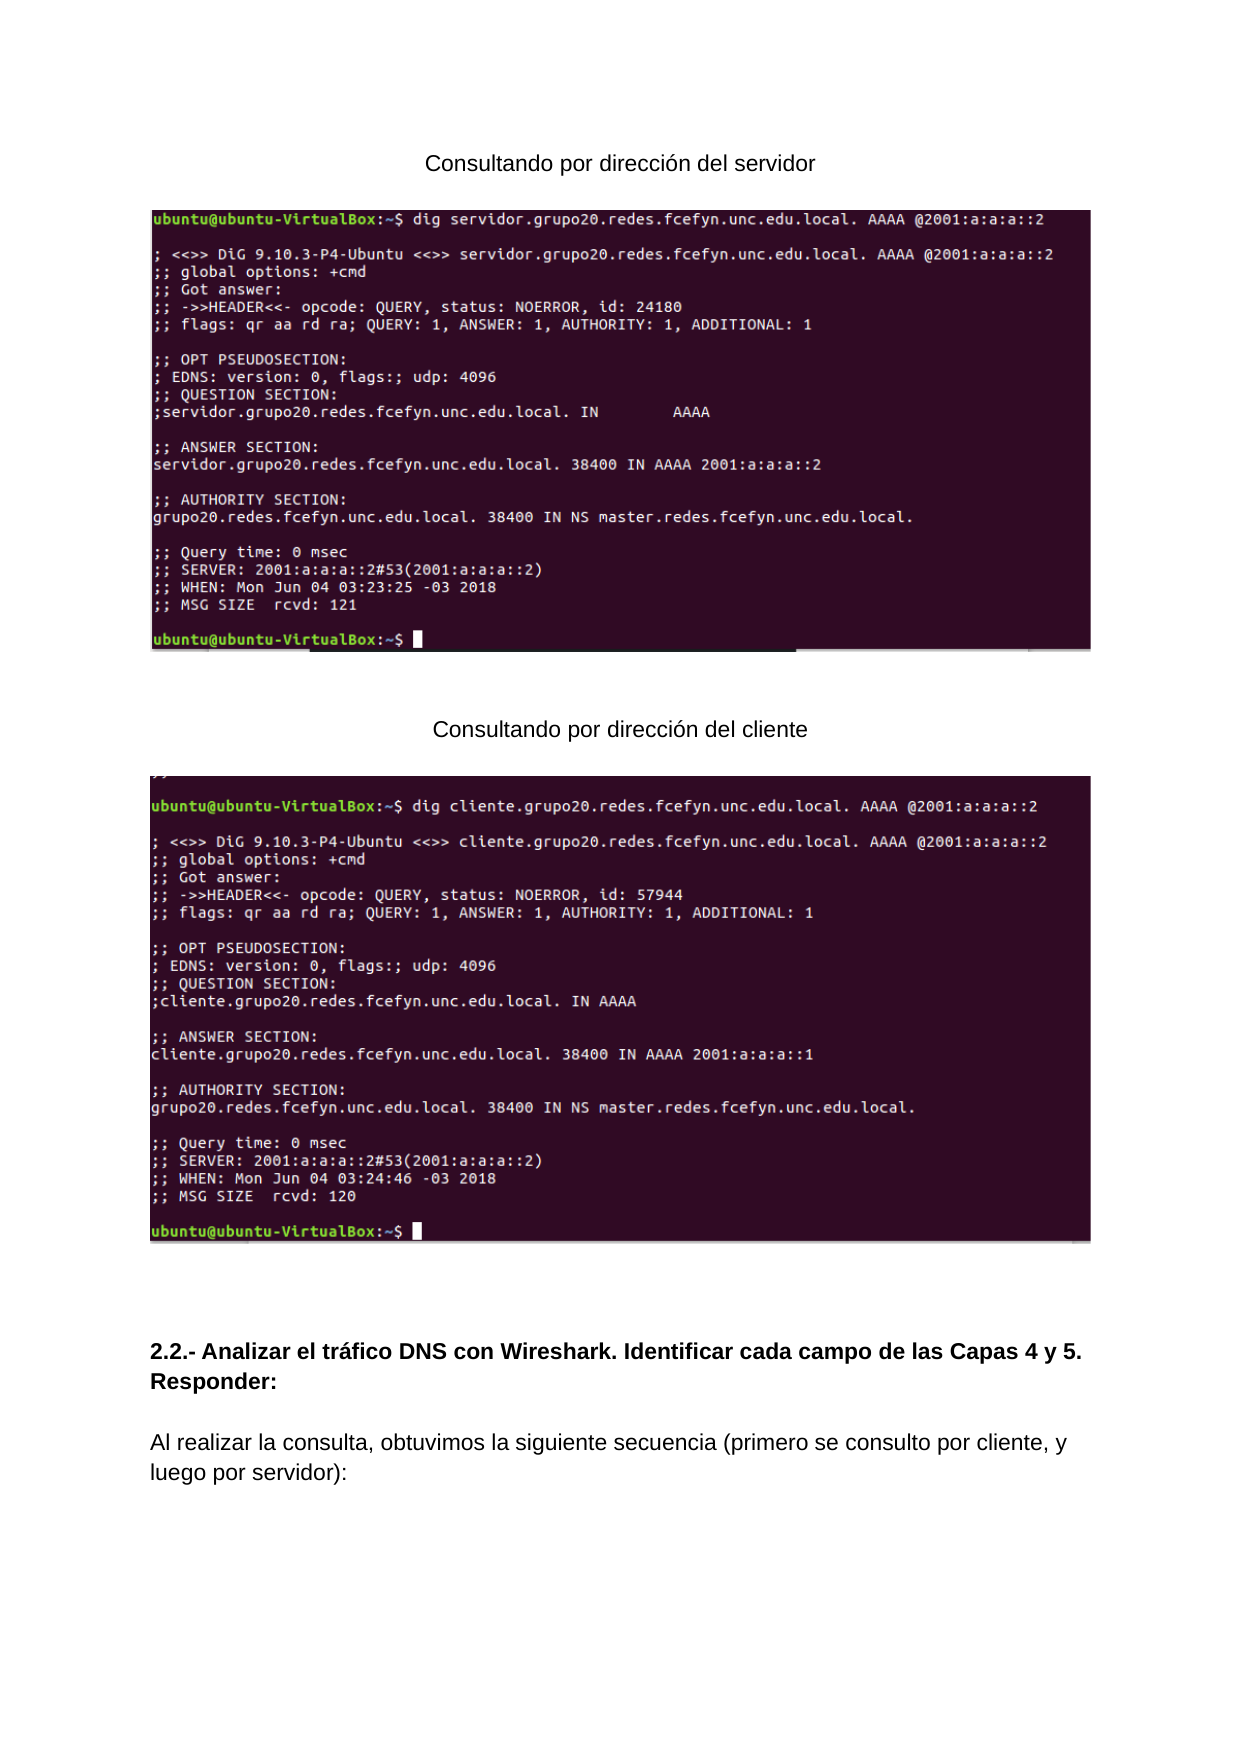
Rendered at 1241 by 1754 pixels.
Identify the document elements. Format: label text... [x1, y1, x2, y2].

text 2.2.- Analizar el tráfico DNS con Wireshark. Identificar cada campo de las Capas 4 y 5. Responder: [150, 1338, 1090, 1394]
text Consultando por dirección del servidor [150, 150, 1090, 176]
picture [150, 776, 1091, 1244]
text Al realizar la consulta, obtuvimos la siguiente secuencia (primero se consulto por cliente, y luego por servidor): [150, 1428, 1090, 1485]
text Consultando por dirección del cliente [150, 716, 1090, 743]
picture [150, 210, 1091, 652]
